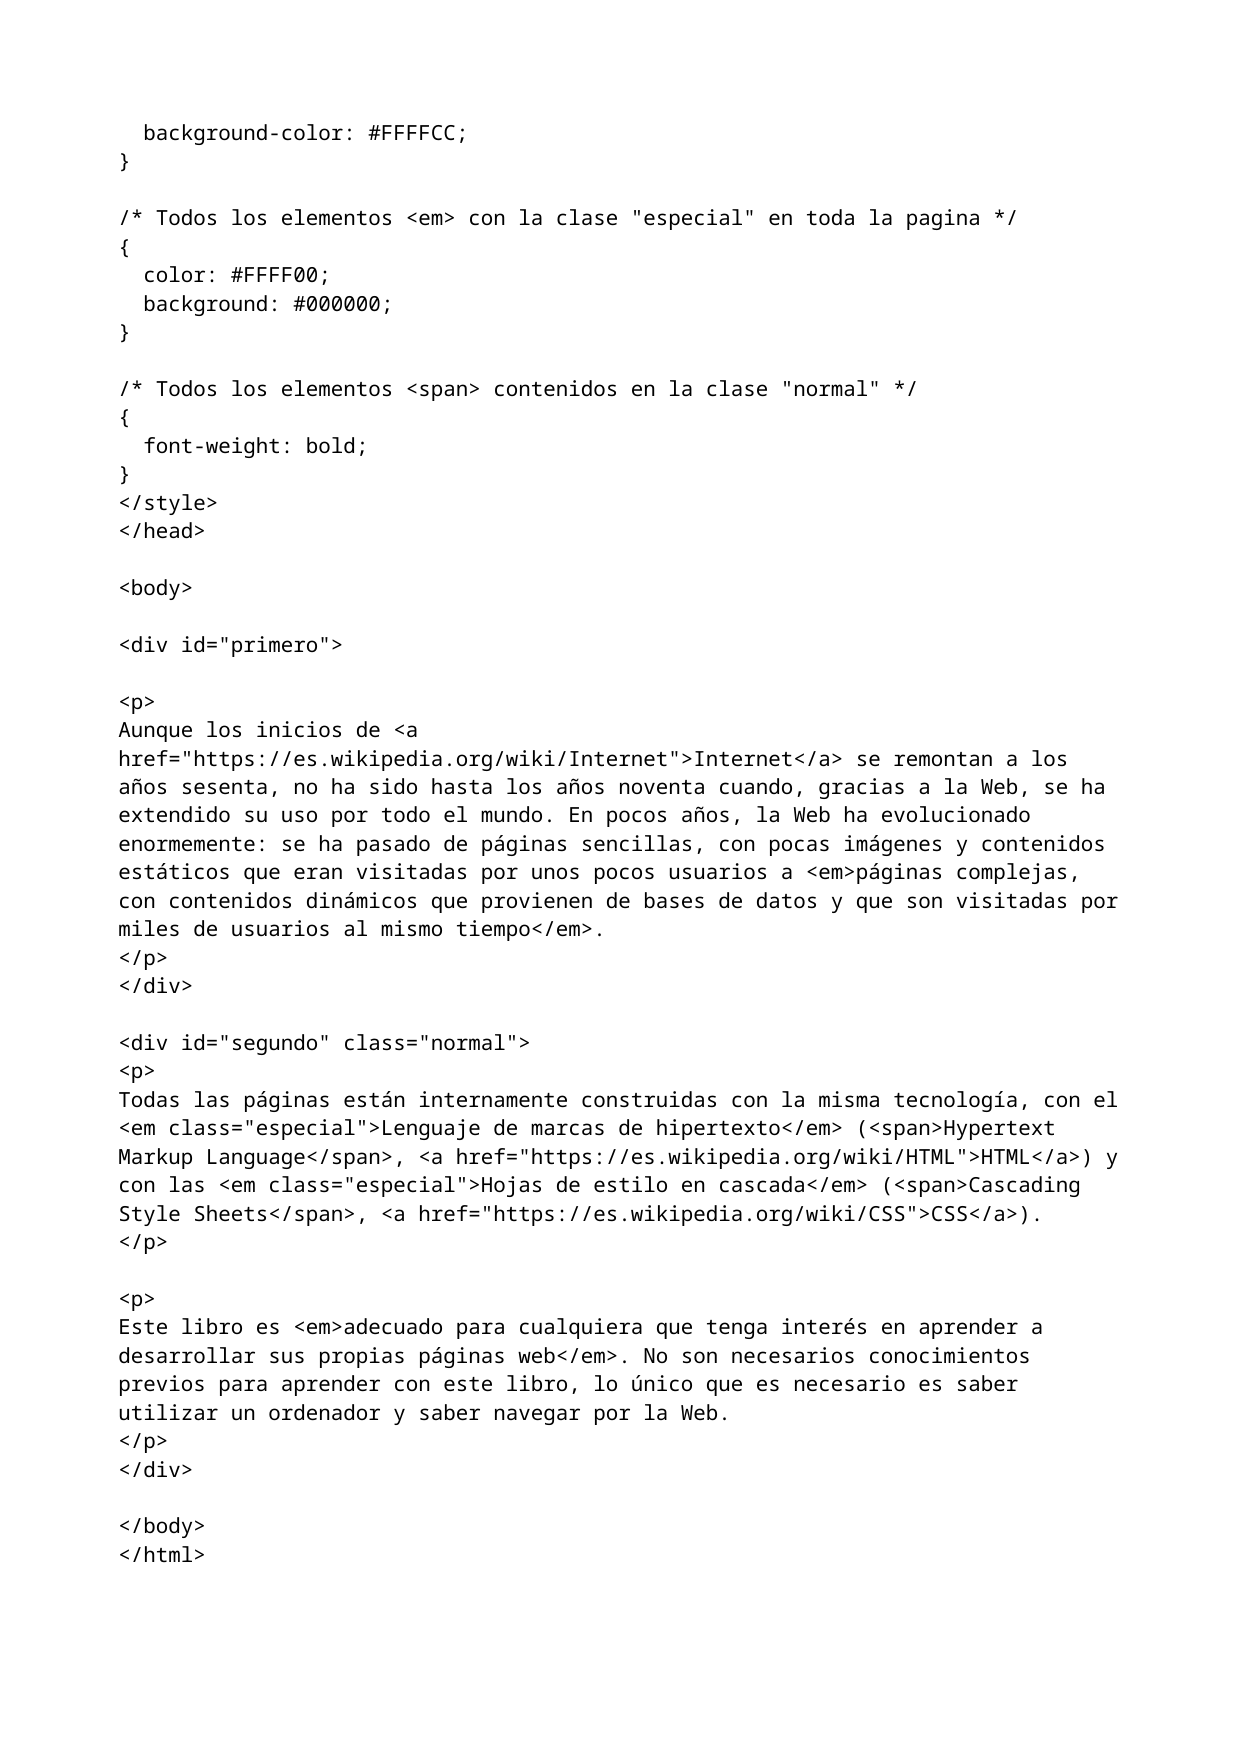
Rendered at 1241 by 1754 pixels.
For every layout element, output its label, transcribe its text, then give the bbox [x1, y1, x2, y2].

text </p> [118, 943, 1122, 971]
text /* Todos los elementos <span> contenidos en la clase "normal" */ [118, 374, 1122, 402]
text } [118, 147, 1122, 175]
text color: #FFFF00; [118, 260, 1122, 289]
text </div> [118, 971, 1122, 1000]
text { [118, 402, 1122, 431]
text background-color: #FFFFCC; [118, 118, 1122, 147]
text } [118, 317, 1122, 346]
text <div id="segundo" class="normal"> [118, 1028, 1122, 1057]
text </p> [118, 1227, 1122, 1256]
text </div> [118, 1455, 1122, 1483]
text /* Todos los elementos <em> con la clase "especial" en toda la pagina */ [118, 203, 1122, 232]
text <p> [118, 1284, 1122, 1312]
text </head> [118, 516, 1122, 545]
text Todas las páginas están internamente construidas con la misma tecnología, con el <em class="especial">Lenguaje de marcas de hipertexto</em> (<span>Hypertext Markup Language</span>, <a href="https://es.wikipedia.org/wiki/HTML">HTML</a>) y con las <em class="especial">Hojas de estilo en cascada</em> (<span>Cascading Style Sheets</span>, <a href="https://es.wikipedia.org/wiki/CSS">CSS</a>). [118, 1085, 1122, 1227]
text </p> [118, 1426, 1122, 1455]
text <body> [118, 573, 1122, 602]
text <p> [118, 687, 1122, 715]
text { [118, 232, 1122, 260]
text </html> [118, 1540, 1122, 1568]
text <div id="primero"> [118, 630, 1122, 658]
text Este libro es <em>adecuado para cualquiera que tenga interés en aprender a desarrollar sus propias páginas web</em>. No son necesarios conocimientos previos para aprender con este libro, lo único que es necesario es saber utilizar un ordenador y saber navegar por la Web. [118, 1312, 1122, 1426]
text } [118, 459, 1122, 488]
text Aunque los inicios de <a href="https://es.wikipedia.org/wiki/Internet">Internet</a> se remontan a los años sesenta, no ha sido hasta los años noventa cuando, gracias a la Web, se ha extendido su uso por todo el mundo. En pocos años, la Web ha evolucionado enormemente: se ha pasado de páginas sencillas, con pocas imágenes y contenidos estáticos que eran visitadas por unos pocos usuarios a <em>páginas complejas, con contenidos dinámicos que provienen de bases de datos y que son visitadas por miles de usuarios al mismo tiempo</em>. [118, 715, 1122, 943]
text font-weight: bold; [118, 431, 1122, 459]
text </body> [118, 1512, 1122, 1540]
text background: #000000; [118, 289, 1122, 317]
text <p> [118, 1057, 1122, 1085]
text </style> [118, 488, 1122, 516]
